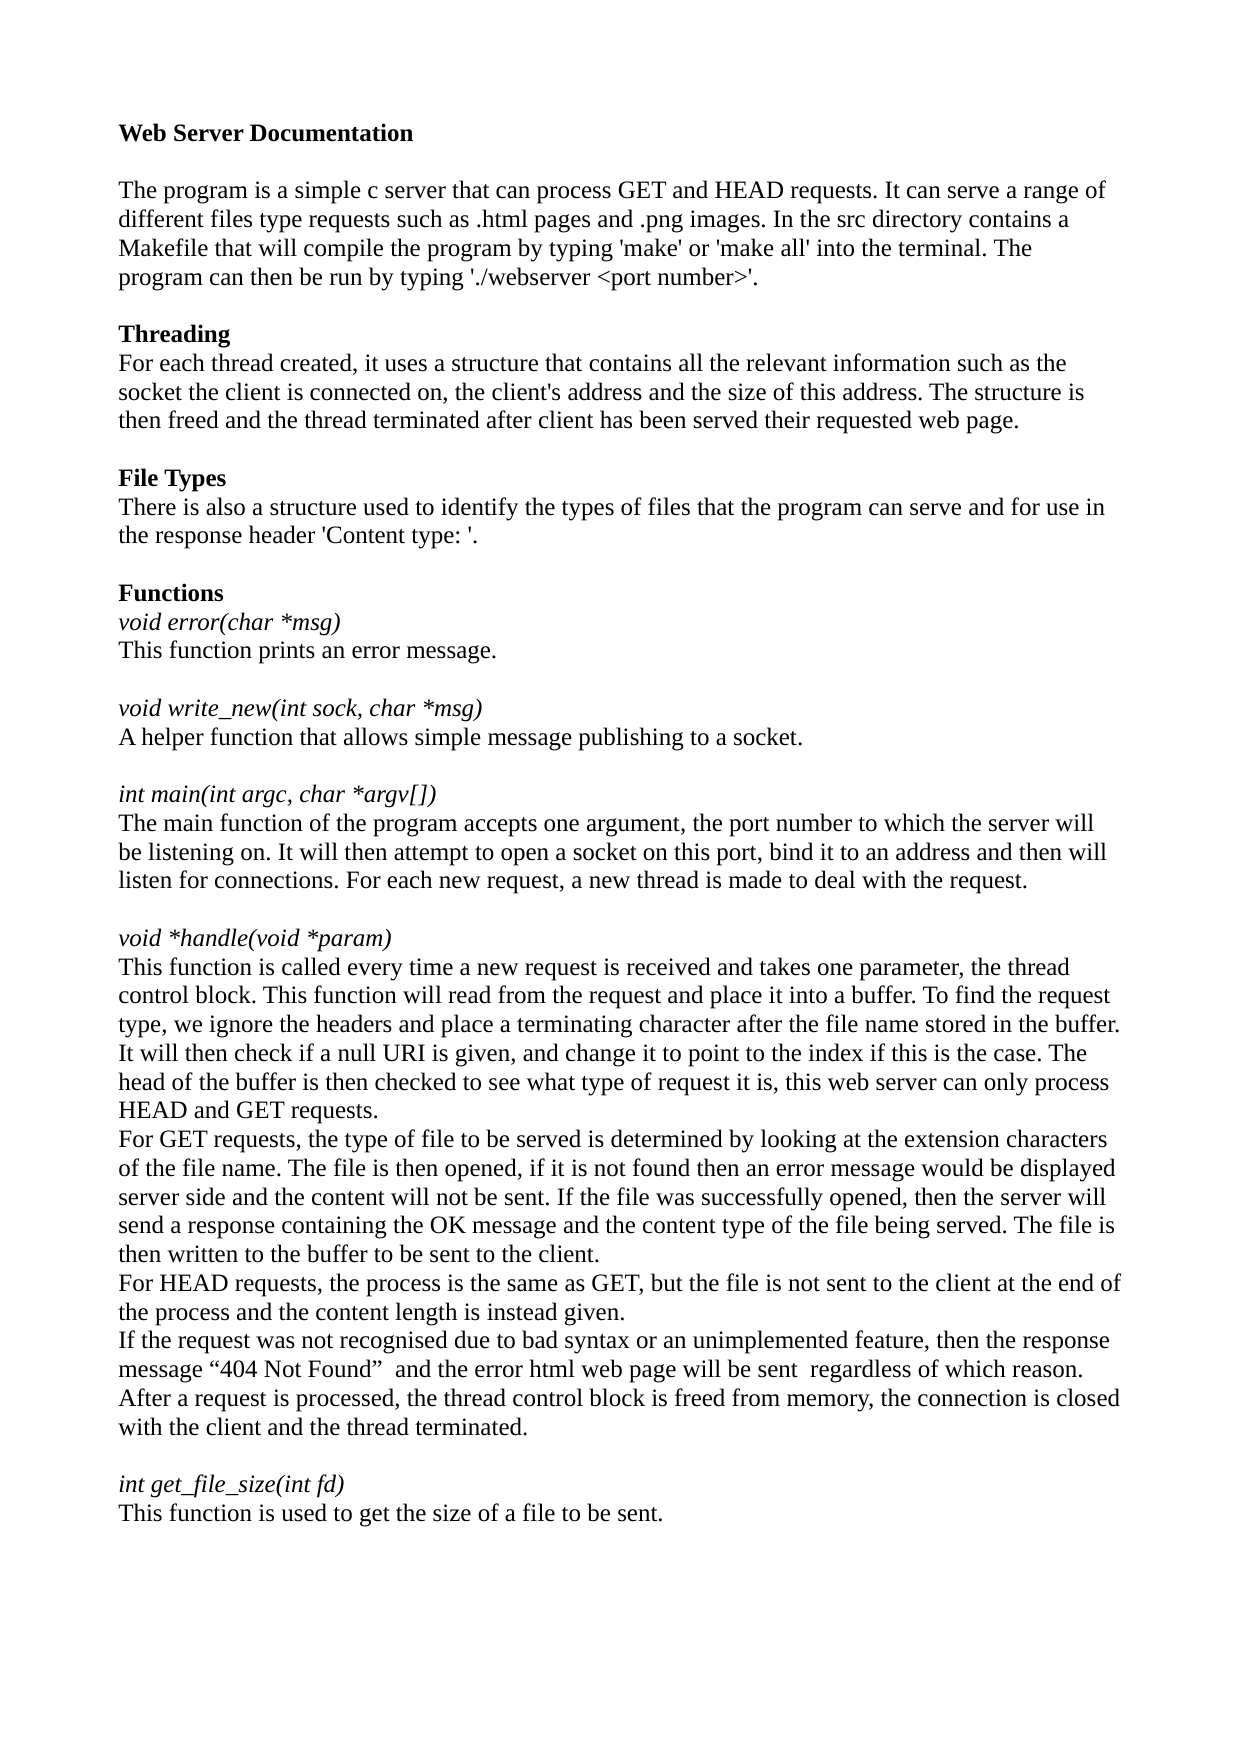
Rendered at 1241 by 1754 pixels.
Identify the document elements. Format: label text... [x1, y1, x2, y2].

text A helper function that allows simple message publishing to a socket. [118, 722, 1122, 751]
text This function is used to get the size of a file to be sent. [118, 1498, 1122, 1527]
text If the request was not recognised due to bad syntax or an unimplemented feature, then the response message “404 Not Found” and the error html web page will be sent regardless of which reason. [118, 1326, 1122, 1383]
text This function is called every time a new request is received and takes one parameter, the thread control block. This function will read from the request and place it into a buffer. To find the request type, we ignore the headers and place a terminating character after the file name stored in the buffer. It will then check if a null URI is given, and change it to point to the index if this is the case. The head of the buffer is then checked to see what type of request it is, this web server can only process HEAD and GET requests. [118, 952, 1122, 1124]
text int main(int argc, char *argv[]) [118, 779, 1122, 808]
text The main function of the program accepts one argument, the port number to which the server will be listening on. It will then attempt to open a socket on this port, bind it to an address and then will listen for connections. For each new request, a new thread is made to deal with the request. [118, 808, 1122, 894]
text void write_new(int sock, char *msg) [118, 693, 1122, 722]
text There is also a structure used to identify the types of files that the program can serve and for use in the response header 'Content type: '. [118, 492, 1122, 549]
text For HEAD requests, the process is the same as GET, but the file is not sent to the client at the end of the process and the content length is instead given. [118, 1268, 1122, 1326]
text Threading [118, 319, 1122, 348]
text After a request is processed, the thread control block is freed from memory, the connection is closed with the client and the thread terminated. [118, 1383, 1122, 1441]
text The program is a simple c server that can process GET and HEAD requests. It can serve a range of different files type requests such as .html pages and .png images. In the src directory contains a Makefile that will compile the program by typing 'make' or 'make all' into the terminal. The program can then be run by typing './webserver <port number>'. [118, 176, 1122, 291]
text File Types [118, 463, 1122, 492]
text For each thread created, it uses a structure that contains all the relevant information such as the socket the client is connected on, the client's address and the size of this address. The structure is then freed and the thread terminated after client has been served their requested web page. [118, 348, 1122, 434]
text This function prints an error message. [118, 636, 1122, 664]
text int get_file_size(int fd) [118, 1469, 1122, 1498]
text void *handle(void *param) [118, 923, 1122, 952]
text void error(char *msg) [118, 607, 1122, 636]
text Web Server Documentation [118, 118, 1122, 147]
text Functions [118, 578, 1122, 607]
text For GET requests, the type of file to be served is determined by looking at the extension characters of the file name. The file is then opened, if it is not found then an error message would be displayed server side and the content will not be sent. If the file was successfully opened, then the server will send a response containing the OK message and the content type of the file being served. The file is then written to the buffer to be sent to the client. [118, 1124, 1122, 1268]
